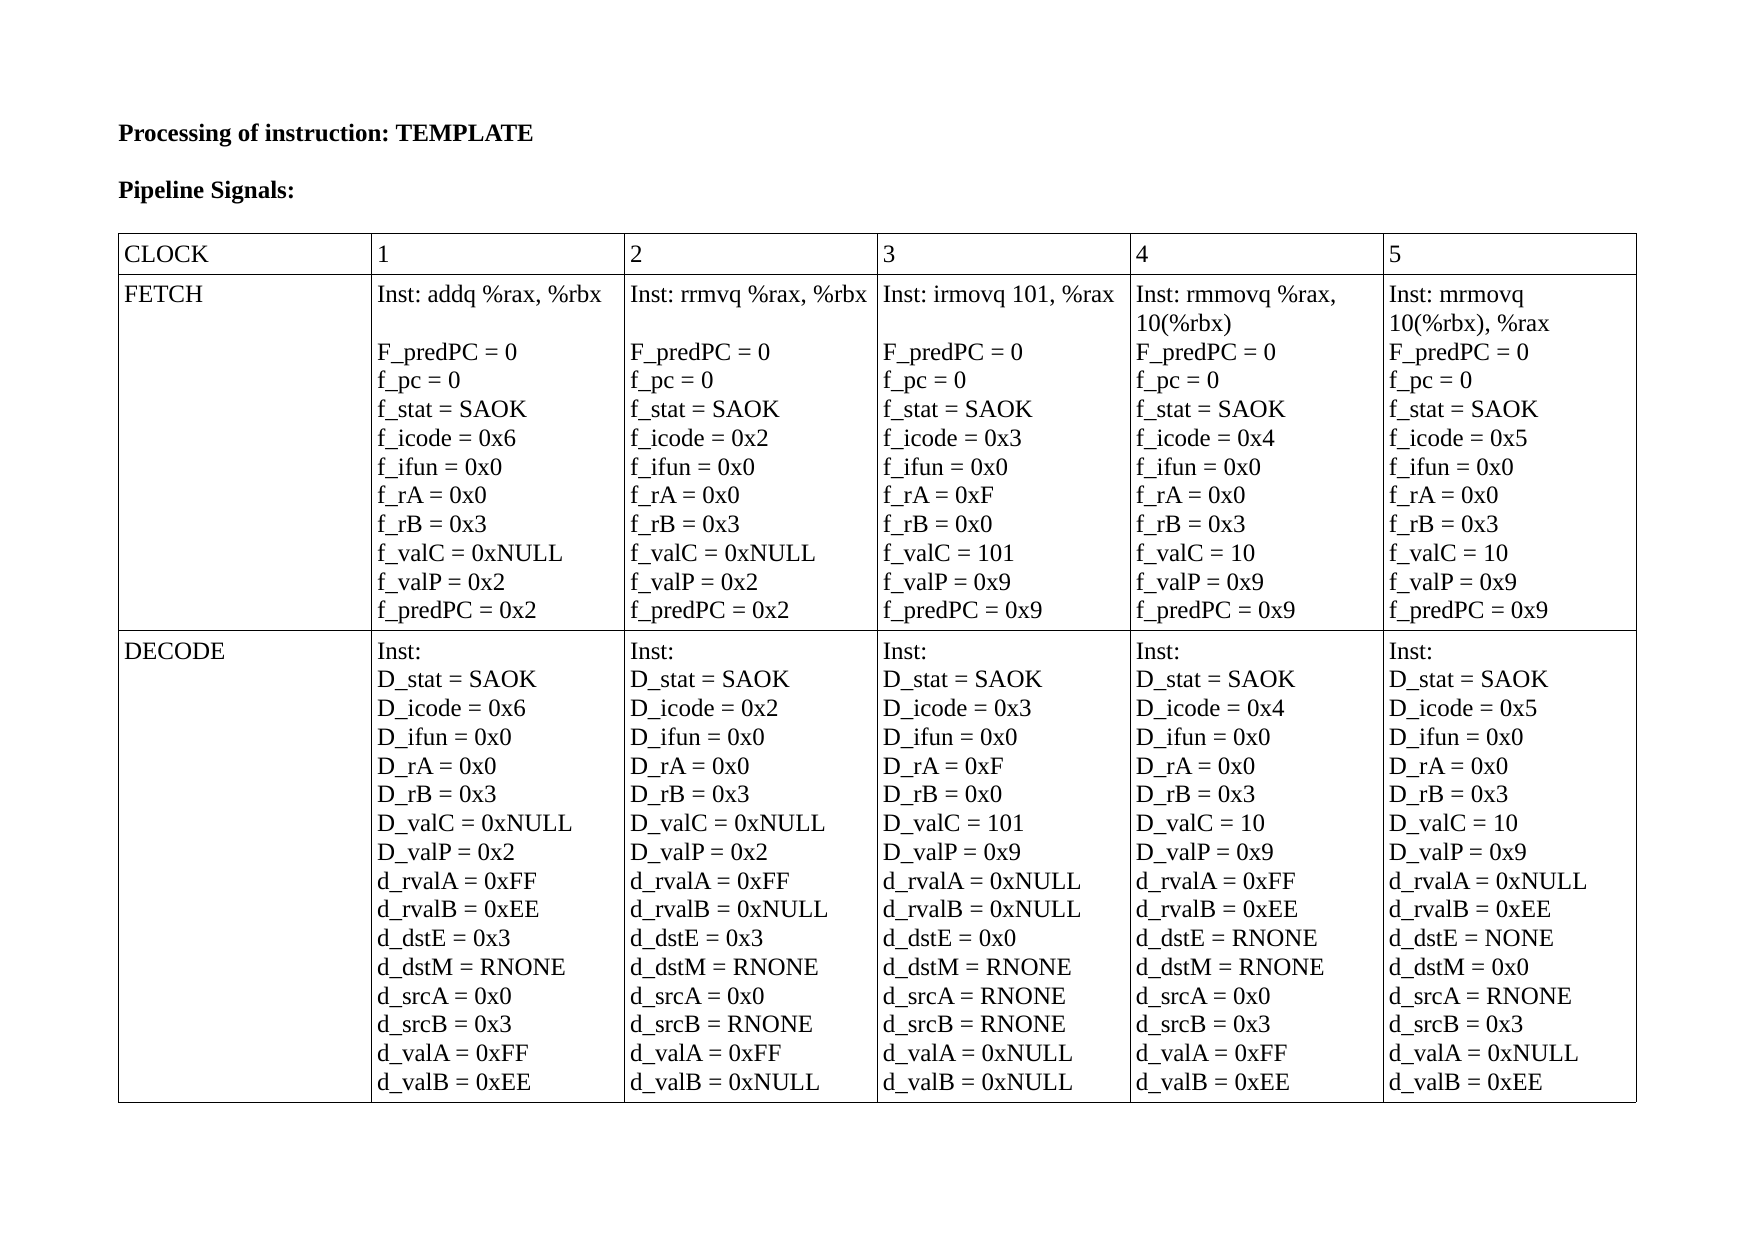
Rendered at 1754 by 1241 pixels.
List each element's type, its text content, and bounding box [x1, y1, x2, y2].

table_cell Inst: D_stat = SAOK D_icode = 0x6 D_ifun = 0x0 D_rA = 0x0 D_rB = 0x3 D_valC = 0xNULL D_valP = 0x2 d_rvalA = 0xFF d_rvalB = 0xEE d_dstE = 0x3 d_dstM = RNONE d_srcA = 0x0 d_srcB = 0x3 d_valA = 0xFF d_valB = 0xEE [372, 631, 624, 1102]
table_header 4 [1131, 234, 1383, 273]
table_cell Inst: D_stat = SAOK D_icode = 0x3 D_ifun = 0x0 D_rA = 0xF D_rB = 0x0 D_valC = 101 D_valP = 0x9 d_rvalA = 0xNULL d_rvalB = 0xNULL d_dstE = 0x0 d_dstM = RNONE d_srcA = RNONE d_srcB = RNONE d_valA = 0xNULL d_valB = 0xNULL [878, 631, 1130, 1102]
text Processing of instruction: TEMPLATE [118, 118, 1636, 147]
table_cell Inst: rrmvq %rax, %rbx F_predPC = 0 f_pc = 0 f_stat = SAOK f_icode = 0x2 f_ifun = 0x0 f_rA = 0x0 f_rB = 0x3 f_valC = 0xNULL f_valP = 0x2 f_predPC = 0x2 [625, 275, 877, 630]
table_header 1 [372, 234, 624, 273]
table_cell Inst: mrmovq 10(%rbx), %rax F_predPC = 0 f_pc = 0 f_stat = SAOK f_icode = 0x5 f_ifun = 0x0 f_rA = 0x0 f_rB = 0x3 f_valC = 10 f_valP = 0x9 f_predPC = 0x9 [1384, 275, 1636, 630]
table_cell Inst: rmmovq %rax, 10(%rbx) F_predPC = 0 f_pc = 0 f_stat = SAOK f_icode = 0x4 f_ifun = 0x0 f_rA = 0x0 f_rB = 0x3 f_valC = 10 f_valP = 0x9 f_predPC = 0x9 [1131, 275, 1383, 630]
table_cell Inst: D_stat = SAOK D_icode = 0x5 D_ifun = 0x0 D_rA = 0x0 D_rB = 0x3 D_valC = 10 D_valP = 0x9 d_rvalA = 0xNULL d_rvalB = 0xEE d_dstE = NONE d_dstM = 0x0 d_srcA = RNONE d_srcB = 0x3 d_valA = 0xNULL d_valB = 0xEE [1384, 631, 1636, 1102]
table_header 2 [625, 234, 877, 273]
table_cell Inst: D_stat = SAOK D_icode = 0x2 D_ifun = 0x0 D_rA = 0x0 D_rB = 0x3 D_valC = 0xNULL D_valP = 0x2 d_rvalA = 0xFF d_rvalB = 0xNULL d_dstE = 0x3 d_dstM = RNONE d_srcA = 0x0 d_srcB = RNONE d_valA = 0xFF d_valB = 0xNULL [625, 631, 877, 1102]
table_cell DECODE [119, 631, 371, 1102]
table_header CLOCK [119, 234, 371, 273]
table_header 3 [878, 234, 1130, 273]
table_cell Inst: D_stat = SAOK D_icode = 0x4 D_ifun = 0x0 D_rA = 0x0 D_rB = 0x3 D_valC = 10 D_valP = 0x9 d_rvalA = 0xFF d_rvalB = 0xEE d_dstE = RNONE d_dstM = RNONE d_srcA = 0x0 d_srcB = 0x3 d_valA = 0xFF d_valB = 0xEE [1131, 631, 1383, 1102]
table_cell FETCH [119, 275, 371, 630]
table_cell Inst: addq %rax, %rbx F_predPC = 0 f_pc = 0 f_stat = SAOK f_icode = 0x6 f_ifun = 0x0 f_rA = 0x0 f_rB = 0x3 f_valC = 0xNULL f_valP = 0x2 f_predPC = 0x2 [372, 275, 624, 630]
table_header 5 [1384, 234, 1636, 273]
text Pipeline Signals: [118, 176, 1636, 204]
table_cell Inst: irmovq 101, %rax F_predPC = 0 f_pc = 0 f_stat = SAOK f_icode = 0x3 f_ifun = 0x0 f_rA = 0xF f_rB = 0x0 f_valC = 101 f_valP = 0x9 f_predPC = 0x9 [878, 275, 1130, 630]
